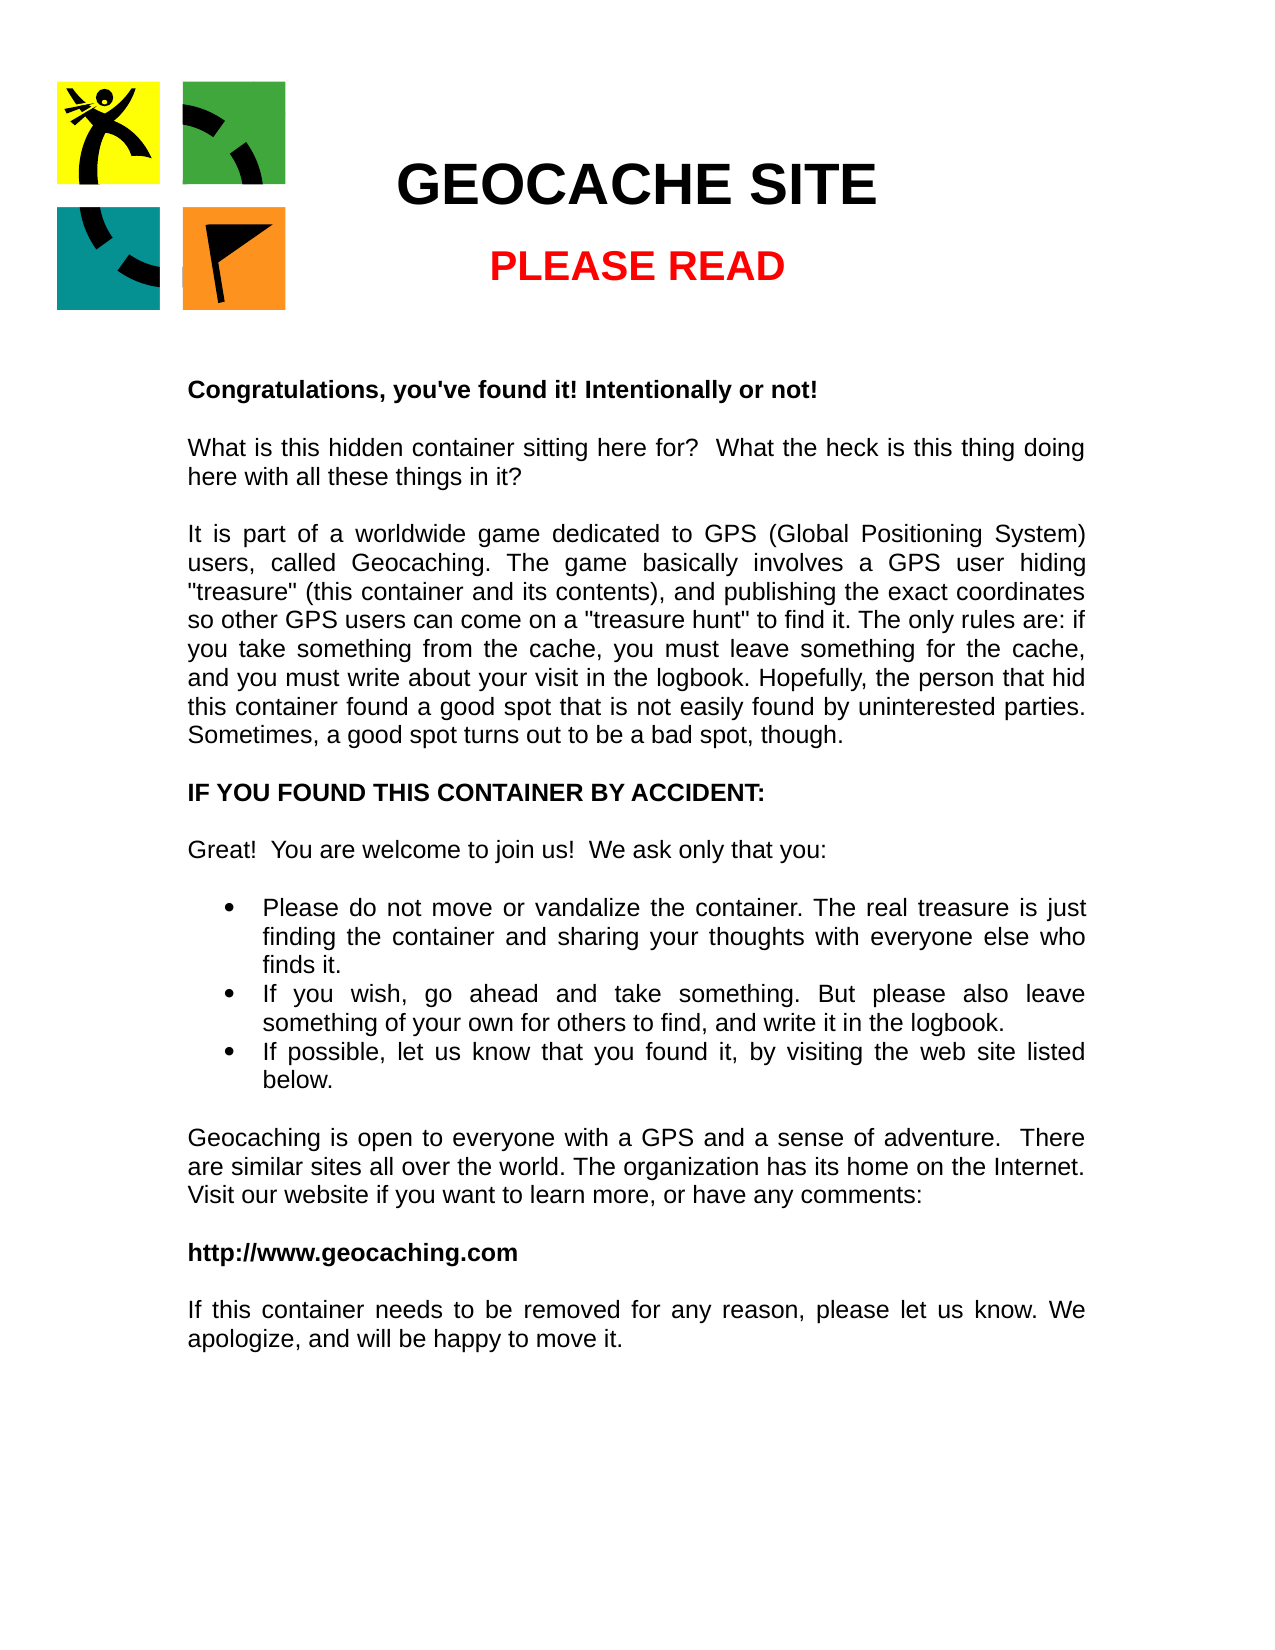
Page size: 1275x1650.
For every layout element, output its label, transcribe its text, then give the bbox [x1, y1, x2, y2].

text What is this hidden container sitting here for? What the heck is this thing doing here with all these things in it? [187, 433, 1087, 490]
list If you wish, go ahead and take something. But please also leave something of your own for others to find, and write it in the logbook. [225, 979, 1087, 1037]
text IF YOU FOUND THIS CONTAINER BY ACCIDENT: [187, 778, 1087, 806]
text GEOCACHE SITE [286, 150, 1087, 217]
text Great! You are welcome to join us! We ask only that you: [187, 835, 1087, 864]
text It is part of a worldwide game dedicated to GPS (Global Positioning System) users, called Geocaching. The game basically involves a GPS user hiding "treasure" (this container and its contents), and publishing the exact coordinates so other GPS users can come on a "treasure hunt" to find it. The only rules are: if you take something from the cache, you must leave something for the cache, and you must write about your visit in the logbook. Hopefully, the person that hid this container found a good spot that is not easily found by uninterested parties. Sometimes, a good spot turns out to be a bad spot, though. [187, 519, 1087, 749]
text http://www.geocaching.com [187, 1238, 1087, 1267]
list Please do not move or vandalize the container. The real treasure is just finding the container and sharing your thoughts with everyone else who finds it. [225, 893, 1087, 979]
text Geocaching is open to everyone with a GPS and a sense of adventure. There are similar sites all over the world. The organization has its home on the Internet. Visit our website if you want to learn more, or have any comments: [187, 1123, 1087, 1209]
text PLEASE READ [286, 241, 1087, 289]
text Congratulations, you've found it! Intentionally or not! [187, 375, 1087, 404]
list If possible, let us know that you found it, by visiting the web site listed below. [225, 1037, 1087, 1094]
text If this container needs to be removed for any reason, please let us know. We apologize, and will be happy to move it. [187, 1296, 1087, 1353]
